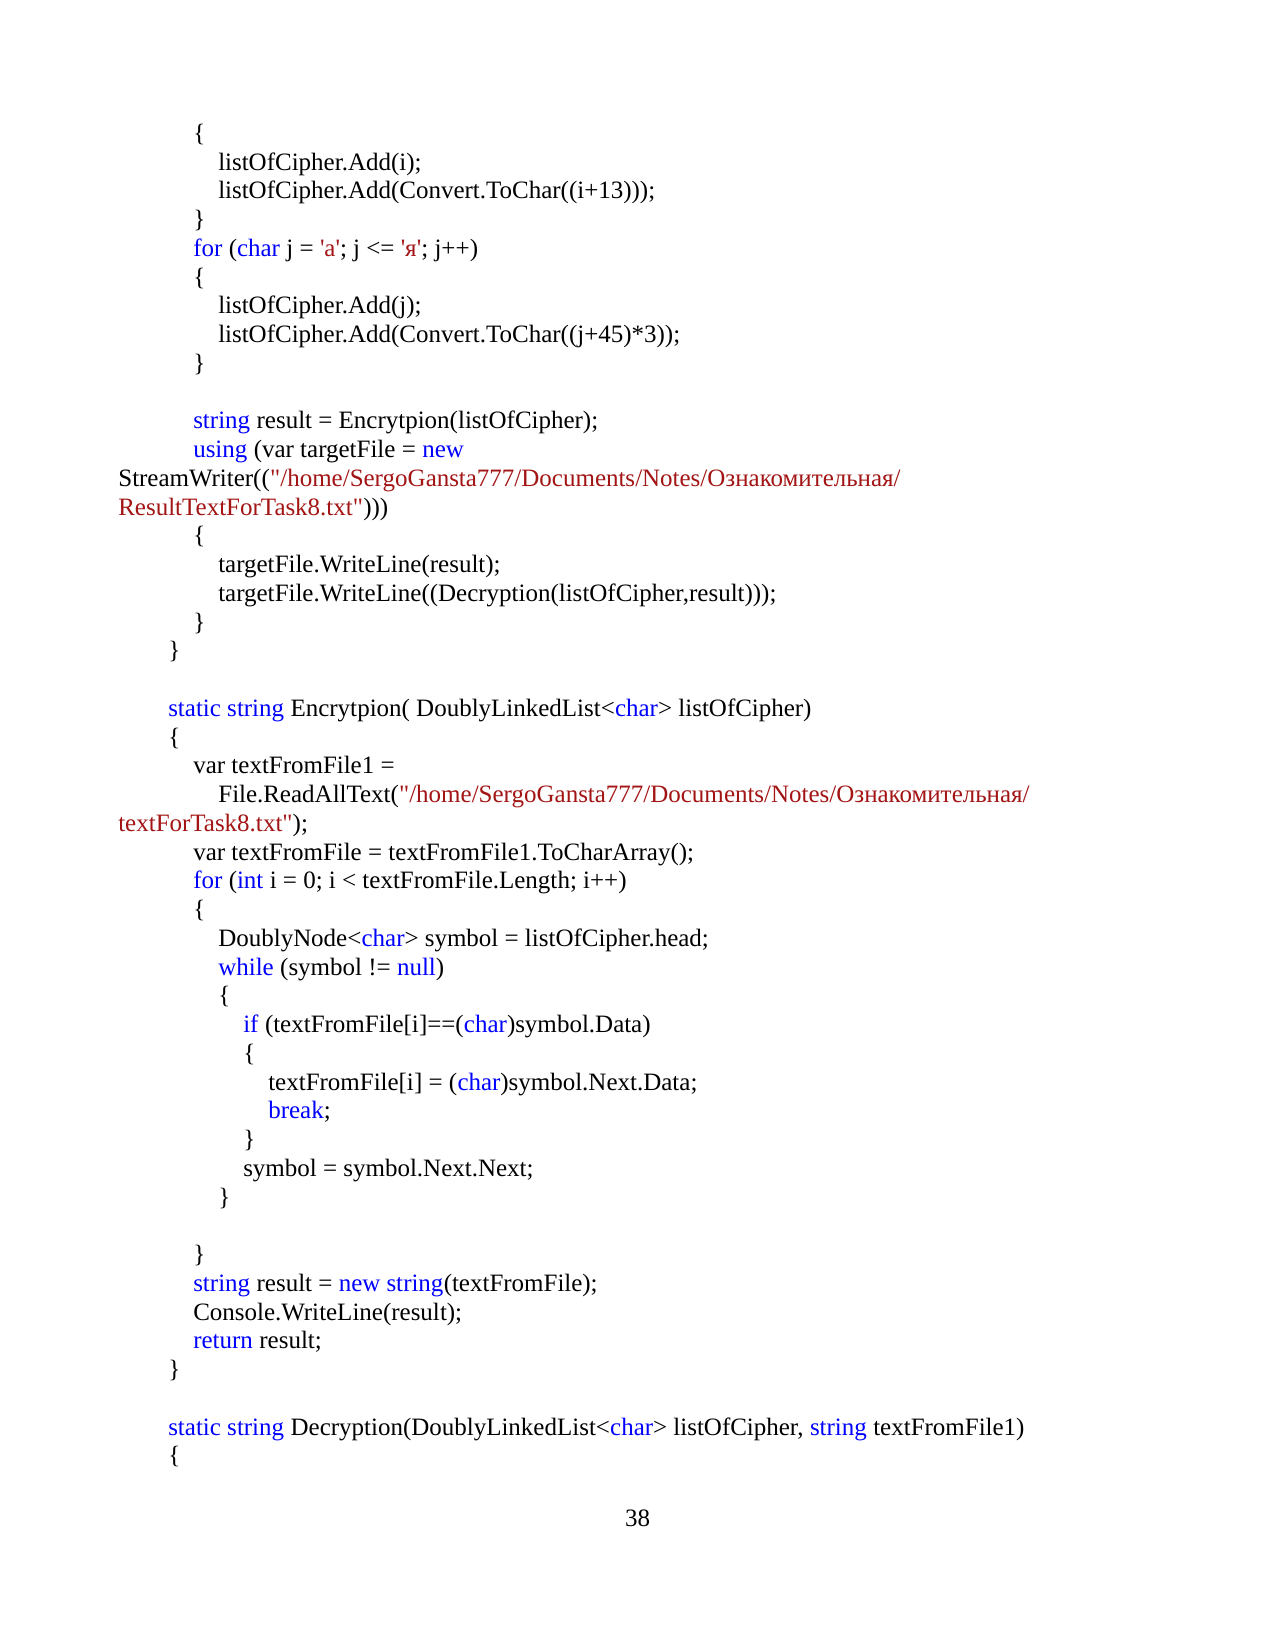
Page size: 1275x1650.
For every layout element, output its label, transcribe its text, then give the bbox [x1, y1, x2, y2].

text { listOfCipher.Add(i); listOfCipher.Add(Convert.ToChar((i+13))); } for (char j = 'a'; j <= 'я'; j++) { listOfCipher.Add(j); listOfCipher.Add(Convert.ToChar((j+45)*3)); } string result = Encrytpion(listOfCipher); using (var targetFile = new StreamWriter(("/home/SergoGansta777/Documents/Notes/Ознакомительная/ResultTextForTask8.txt"))) { targetFile.WriteLine(result); targetFile.WriteLine((Decryption(listOfCipher,result))); } } static string Encrytpion( DoublyLinkedList<char> listOfCipher) { var textFromFile1 = File.ReadAllText("/home/SergoGansta777/Documents/Notes/Ознакомительная/textForTask8.txt"); var textFromFile = textFromFile1.ToCharArray(); for (int i = 0; i < textFromFile.Length; i++) { DoublyNode<char> symbol = listOfCipher.head; while (symbol != null) { if (textFromFile[i]==(char)symbol.Data) { textFromFile[i] = (char)symbol.Next.Data; break; } symbol = symbol.Next.Next; } } string result = new string(textFromFile); Console.WriteLine(result); return result; } static string Decryption(DoublyLinkedList<char> listOfCipher, string textFromFile1) { [118, 118, 1157, 1469]
